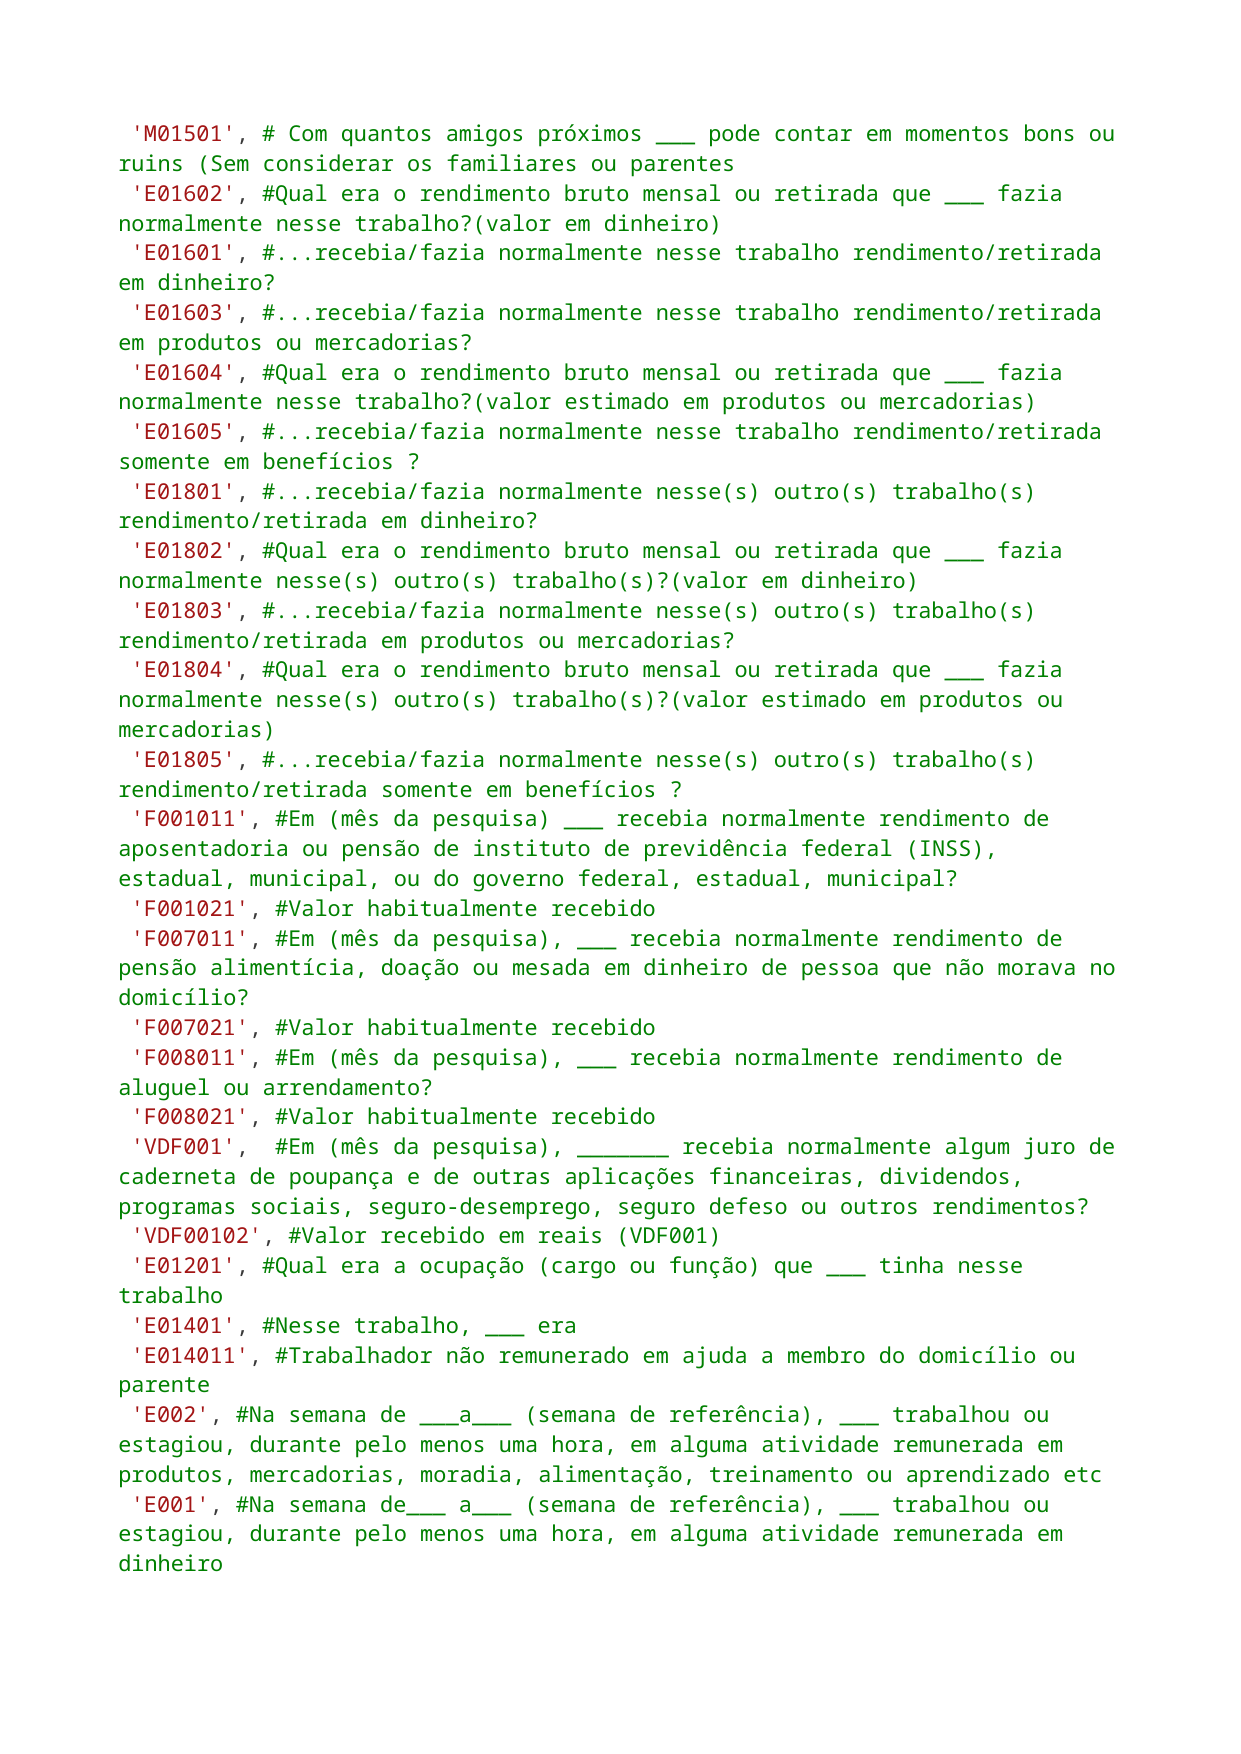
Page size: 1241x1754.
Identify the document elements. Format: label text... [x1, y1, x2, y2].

text 'E002', #Na semana de ___a___ (semana de referência), ___ trabalhou ou estagiou, durante pelo menos uma hora, em alguma atividade remunerada em produtos, mercadorias, moradia, alimentação, treinamento ou aprendizado etc [118, 1399, 1122, 1488]
text 'E01801', #...recebia/fazia normalmente nesse(s) outro(s) trabalho(s) rendimento/retirada em dinheiro? [118, 476, 1122, 535]
text 'E014011', #Trabalhador não remunerado em ajuda a membro do domicílio ou parente [118, 1339, 1122, 1399]
text 'E01604', #Qual era o rendimento bruto mensal ou retirada que ___ fazia normalmente nesse trabalho?(valor estimado em produtos ou mercadorias) [118, 356, 1122, 416]
text 'E01803', #...recebia/fazia normalmente nesse(s) outro(s) trabalho(s) rendimento/retirada em produtos ou mercadorias? [118, 595, 1122, 654]
text 'E01601', #...recebia/fazia normalmente nesse trabalho rendimento/retirada em dinheiro? [118, 237, 1122, 297]
text 'E01605', #...recebia/fazia normalmente nesse trabalho rendimento/retirada somente em benefícios ? [118, 416, 1122, 476]
text 'F008011', #Em (mês da pesquisa), ___ recebia normalmente rendimento de aluguel ou arrendamento? [118, 1042, 1122, 1101]
text 'E01201', #Qual era a ocupação (cargo ou função) que ___ tinha nesse trabalho [118, 1250, 1122, 1310]
text 'F007011', #Em (mês da pesquisa), ___ recebia normalmente rendimento de pensão alimentícia, doação ou mesada em dinheiro de pessoa que não morava no domicílio? [118, 922, 1122, 1012]
text 'E01602', #Qual era o rendimento bruto mensal ou retirada que ___ fazia normalmente nesse trabalho?(valor em dinheiro) [118, 178, 1122, 237]
text 'F008021', #Valor habitualmente recebido [118, 1101, 1122, 1131]
text 'VDF00102', #Valor recebido em reais (VDF001) [118, 1220, 1122, 1250]
text 'E01603', #...recebia/fazia normalmente nesse trabalho rendimento/retirada em produtos ou mercadorias? [118, 297, 1122, 356]
text 'F001021', #Valor habitualmente recebido [118, 893, 1122, 922]
text 'E01804', #Qual era o rendimento bruto mensal ou retirada que ___ fazia normalmente nesse(s) outro(s) trabalho(s)?(valor estimado em produtos ou mercadorias) [118, 654, 1122, 744]
text 'E01401', #Nesse trabalho, ___ era [118, 1310, 1122, 1339]
text 'E01802', #Qual era o rendimento bruto mensal ou retirada que ___ fazia normalmente nesse(s) outro(s) trabalho(s)?(valor em dinheiro) [118, 535, 1122, 595]
text 'E01805', #...recebia/fazia normalmente nesse(s) outro(s) trabalho(s) rendimento/retirada somente em benefícios ? [118, 744, 1122, 803]
text 'F001011', #Em (mês da pesquisa) ___ recebia normalmente rendimento de aposentadoria ou pensão de instituto de previdência federal (INSS), estadual, municipal, ou do governo federal, estadual, municipal? [118, 803, 1122, 893]
text 'F007021', #Valor habitualmente recebido [118, 1012, 1122, 1042]
text 'E001', #Na semana de___ a___ (semana de referência), ___ trabalhou ou estagiou, durante pelo menos uma hora, em alguma atividade remunerada em dinheiro [118, 1488, 1122, 1578]
text 'M01501', # Com quantos amigos próximos ___ pode contar em momentos bons ou ruins (Sem considerar os familiares ou parentes [118, 118, 1122, 178]
text 'VDF001', #Em (mês da pesquisa), _______ recebia normalmente algum juro de caderneta de poupança e de outras aplicações financeiras, dividendos, programas sociais, seguro-desemprego, seguro defeso ou outros rendimentos? [118, 1131, 1122, 1220]
